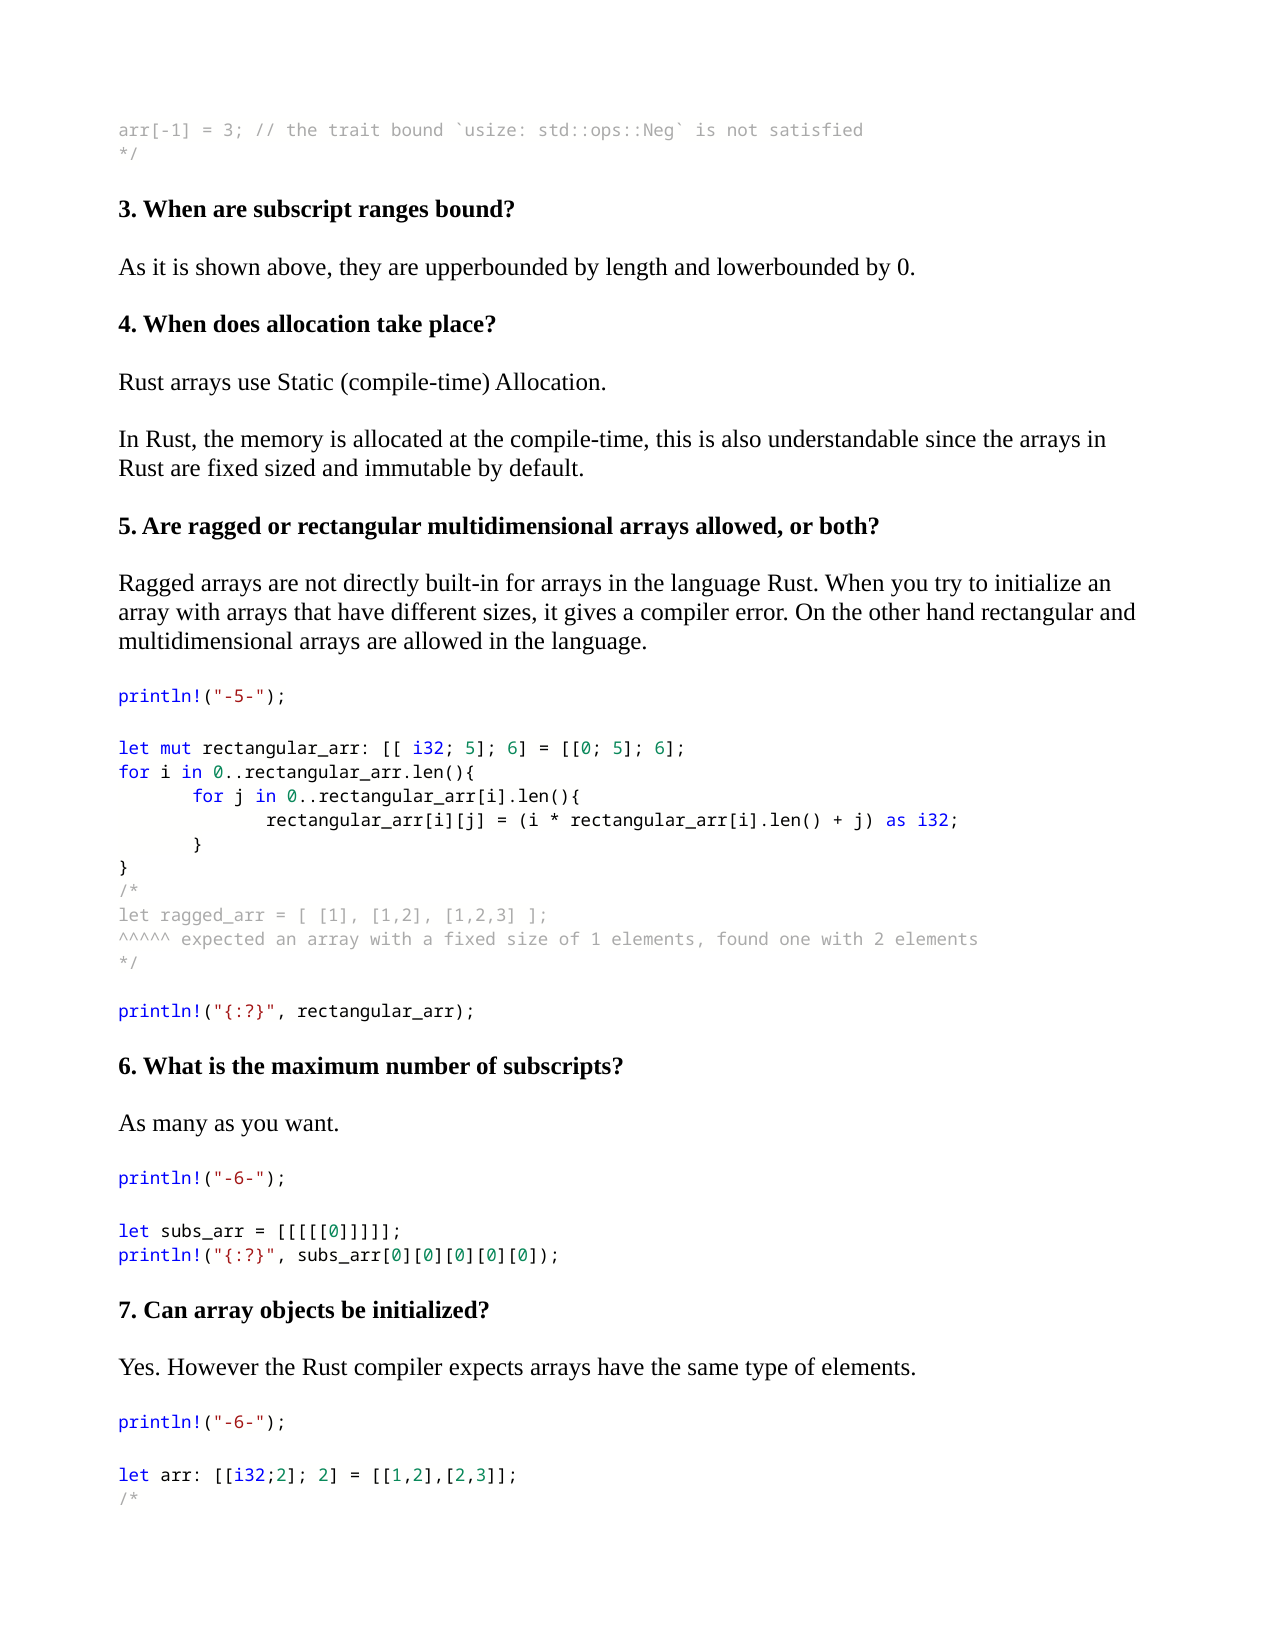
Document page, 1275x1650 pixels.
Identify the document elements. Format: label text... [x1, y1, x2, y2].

text Ragged arrays are not directly built-in for arrays in the language Rust. When you try to initialize an array with arrays that have different sizes, it gives a compiler error. On the other hand rectangular and multidimensional arrays are allowed in the language. [118, 568, 1157, 654]
text 4. When does allocation take place? [118, 309, 1157, 338]
text */ [118, 142, 1157, 166]
text 7. Can array objects be initialized? [118, 1295, 1157, 1324]
text 5. Are ragged or rectangular multidimensional arrays allowed, or both? [118, 511, 1157, 539]
text */ [118, 951, 1157, 974]
text let arr: [[i32;2]; 2] = [[1,2],[2,3]]; [118, 1463, 1157, 1486]
text 6. What is the maximum number of subscripts? [118, 1051, 1157, 1080]
text In Rust, the memory is allocated at the compile-time, this is also understandable since the arrays in Rust are fixed sized and immutable by default. [118, 424, 1157, 482]
text let subs_arr = [[[[[0]]]]]; [118, 1218, 1157, 1242]
text println!("{:?}", rectangular_arr); [118, 998, 1157, 1022]
text /* [118, 1486, 1157, 1510]
text for j in 0..rectangular_arr[i].len(){ [118, 784, 1157, 807]
text rectangular_arr[i][j] = (i * rectangular_arr[i].len() + j) as i32; [118, 807, 1157, 831]
text println!("{:?}", subs_arr[0][0][0][0][0]); [118, 1242, 1157, 1266]
text } [118, 855, 1157, 879]
text /* [118, 879, 1157, 903]
text for i in 0..rectangular_arr.len(){ [118, 760, 1157, 784]
text let ragged_arr = [ [1], [1,2], [1,2,3] ]; [118, 903, 1157, 927]
text ^^^^^ expected an array with a fixed size of 1 elements, found one with 2 elements [118, 927, 1157, 951]
text As many as you want. [118, 1108, 1157, 1137]
text As it is shown above, they are upperbounded by length and lowerbounded by 0. [118, 252, 1157, 281]
text arr[-1] = 3; // the trait bound `usize: std::ops::Neg` is not satisfied [118, 118, 1157, 142]
text } [118, 831, 1157, 855]
text println!("-6-"); [118, 1166, 1157, 1190]
text println!("-6-"); [118, 1410, 1157, 1434]
text Rust arrays use Static (compile-time) Allocation. [118, 367, 1157, 396]
text 3. When are subscript ranges bound? [118, 194, 1157, 223]
text println!("-5-"); [118, 683, 1157, 707]
text let mut rectangular_arr: [[ i32; 5]; 6] = [[0; 5]; 6]; [118, 736, 1157, 760]
text Yes. However the Rust compiler expects arrays have the same type of elements. [118, 1352, 1157, 1381]
